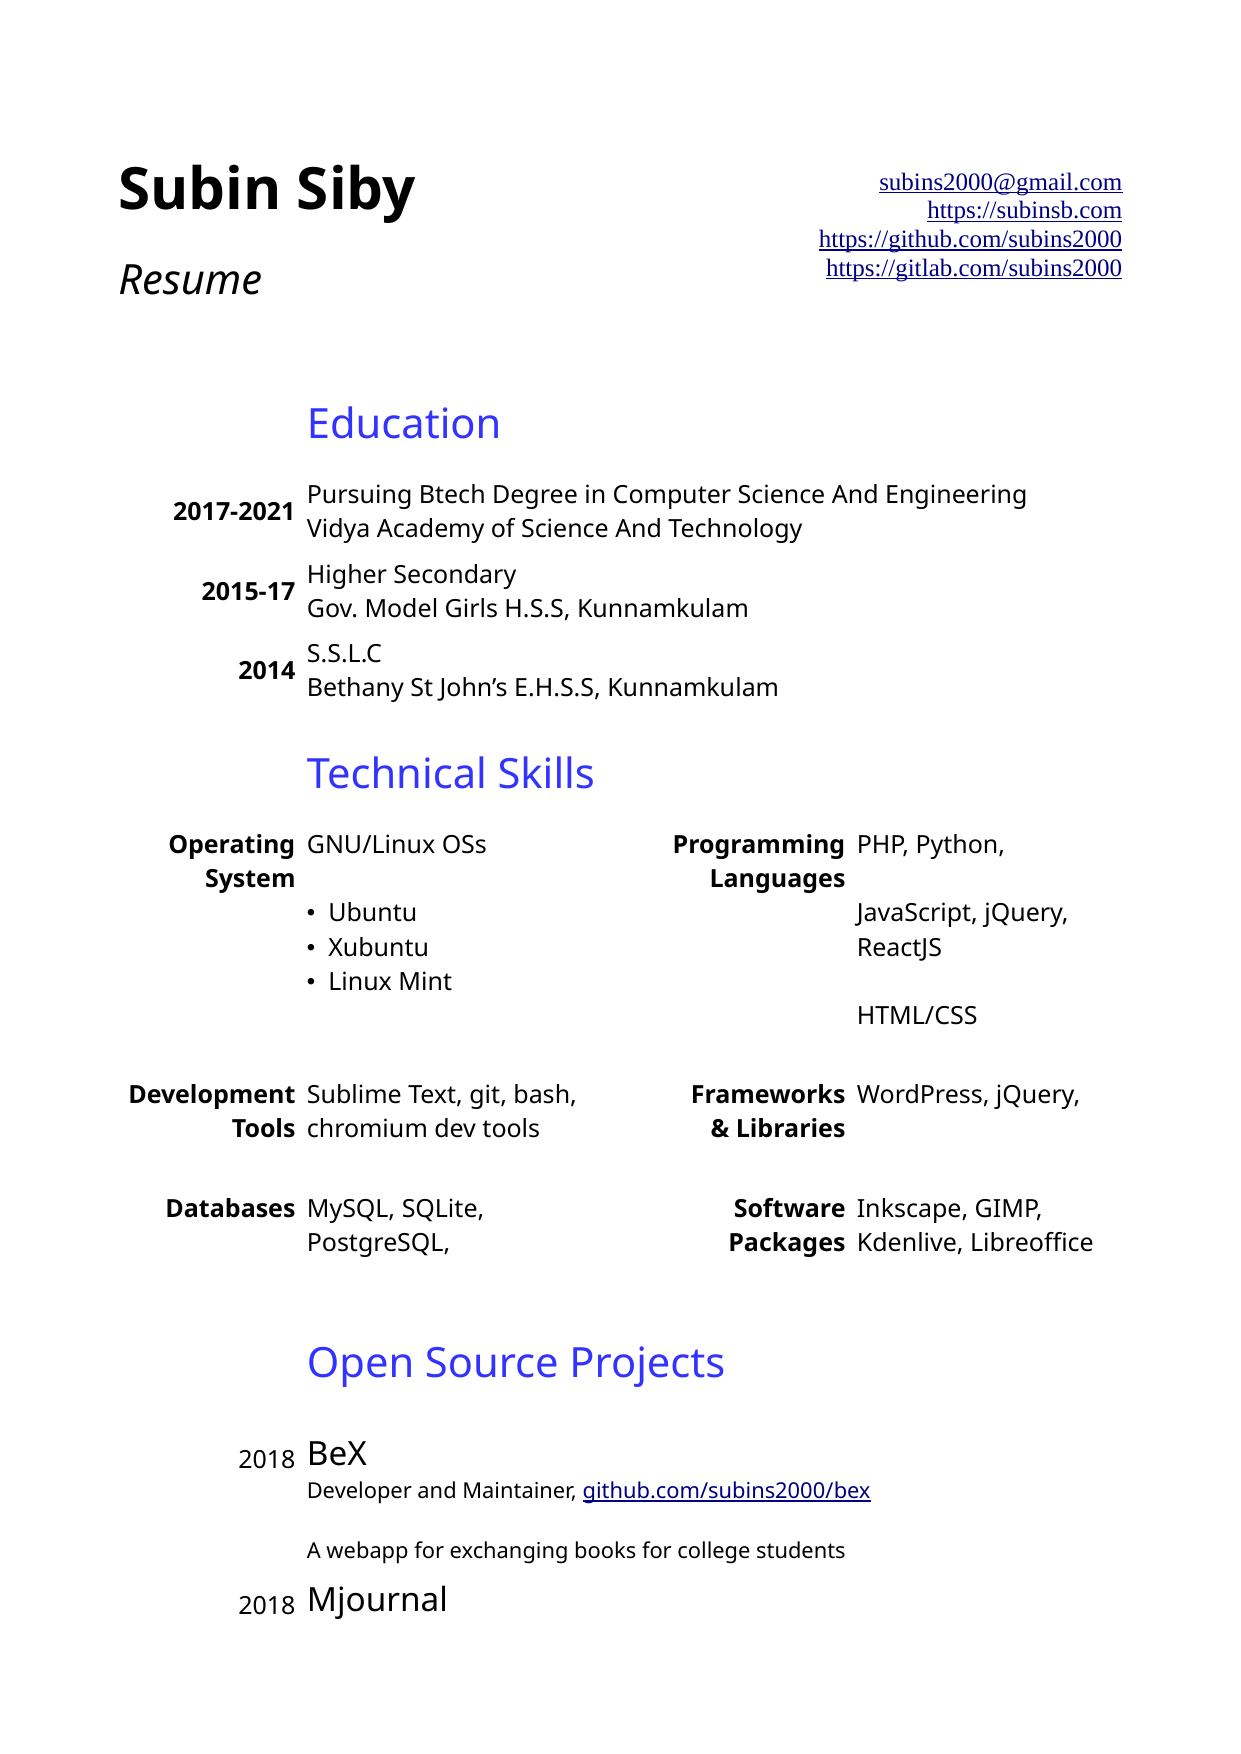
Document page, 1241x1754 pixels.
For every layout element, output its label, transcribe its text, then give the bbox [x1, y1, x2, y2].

table_cell Development Tools [118, 1071, 301, 1185]
table_cell 2018 [118, 1424, 301, 1570]
table_cell Sublime Text, git, bash, chromium dev tools [301, 1071, 620, 1185]
table_cell Inkscape, GIMP, Kdenlive, Libreoffice [851, 1185, 1123, 1298]
table_cell 2014 [118, 630, 301, 710]
table_header Subin Siby Resume [118, 147, 620, 331]
table_header Education [301, 388, 1123, 471]
table_cell 2018 [118, 1570, 301, 1628]
table_header [118, 739, 301, 821]
table_cell BeX Developer and Maintainer, github.com/subins2000/bex A webapp for exchanging books for college students [301, 1424, 1123, 1570]
table_cell Frameworks & Libraries [620, 1071, 851, 1185]
table_cell Operating System [118, 821, 301, 1071]
table_cell 2017-2021 [118, 471, 301, 551]
table_cell MySQL, SQLite, PostgreSQL, [301, 1185, 620, 1298]
table_cell Pursuing Btech Degree in Computer Science And Engineering Vidya Academy of Science And Technology [301, 471, 1123, 551]
table_cell 2015-17 [118, 551, 301, 630]
table_cell Mjournal [301, 1570, 1123, 1628]
table_cell PHP, Python, JavaScript, jQuery, ReactJS HTML/CSS [851, 821, 1123, 1071]
table_cell WordPress, jQuery, [851, 1071, 1123, 1185]
table_cell Higher Secondary Gov. Model Girls H.S.S, Kunnamkulam [301, 551, 1123, 630]
table_header subins2000@gmail.com https://subinsb.com https://github.com/subins2000 https://gitlab.com/subins2000 [620, 147, 1122, 331]
table_cell GNU/Linux OSs Ubuntu Xubuntu Linux Mint [301, 821, 620, 1071]
table_cell Software Packages [620, 1185, 851, 1298]
table_header Technical Skills [301, 739, 620, 821]
table_cell Databases [118, 1185, 301, 1298]
table_header [620, 739, 851, 821]
table_header [118, 388, 301, 471]
table_header Open Source Projects [301, 1327, 1123, 1424]
table_header [851, 739, 1123, 821]
table_header [118, 1327, 301, 1424]
table_cell Programming Languages [620, 821, 851, 1071]
table_cell S.S.L.C Bethany St John’s E.H.S.S, Kunnamkulam [301, 630, 1123, 710]
